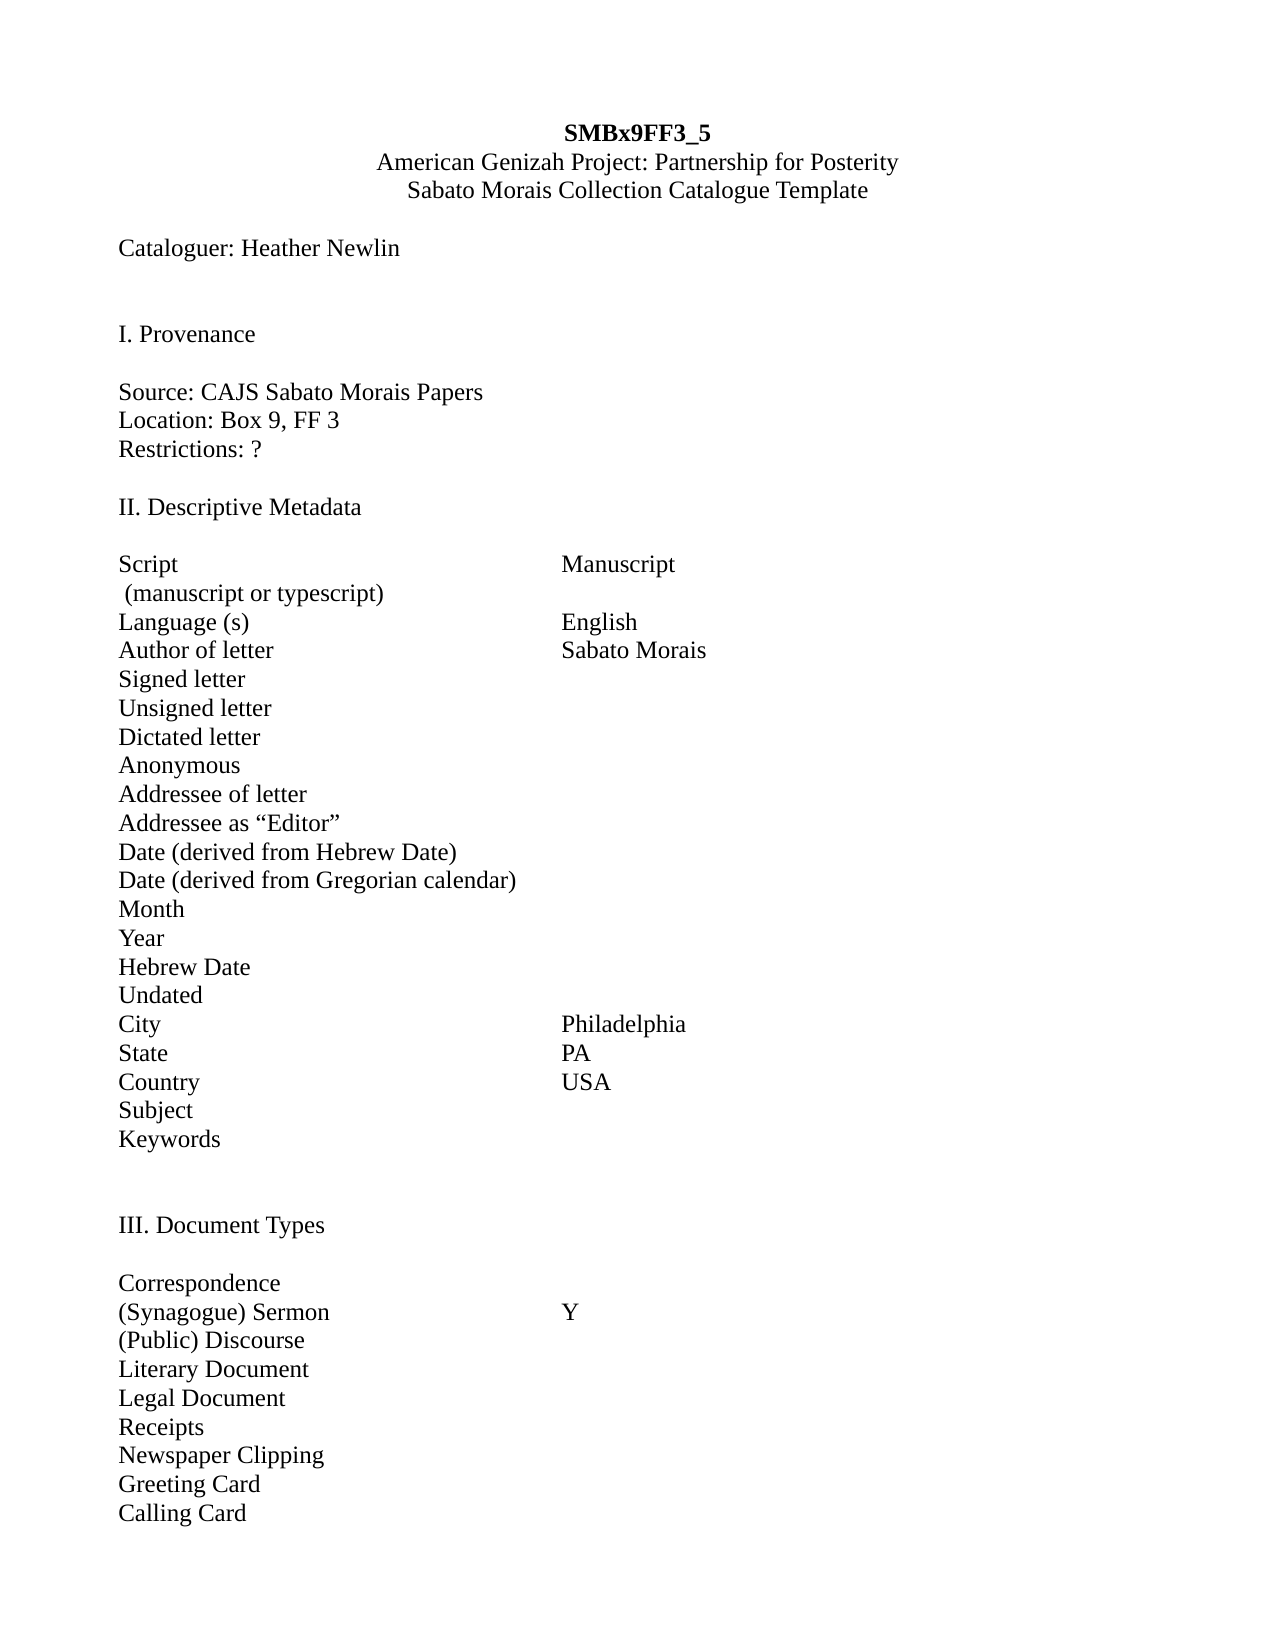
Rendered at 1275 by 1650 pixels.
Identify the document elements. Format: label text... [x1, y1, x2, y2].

text Legal Document [118, 1383, 1157, 1412]
text (Public) Discourse [118, 1326, 1157, 1354]
text Location: Box 9, FF 3 [118, 406, 1157, 434]
text Signed letter [118, 664, 1157, 693]
text Cataloguer: Heather Newlin [118, 233, 1157, 262]
text (Synagogue) Sermon Y [118, 1297, 1157, 1326]
text III. Document Types [118, 1211, 1157, 1239]
text (manuscript or typescript) [118, 578, 1157, 607]
text Date (derived from Hebrew Date) [118, 837, 1157, 866]
text Restrictions: ? [118, 434, 1157, 463]
text Author of letter Sabato Morais [118, 636, 1157, 664]
text Calling Card [118, 1498, 1157, 1527]
text Unsigned letter [118, 693, 1157, 722]
text Addressee as “Editor” [118, 808, 1157, 837]
text Subject [118, 1096, 1157, 1124]
text II. Descriptive Metadata [118, 492, 1157, 521]
text Newspaper Clipping [118, 1441, 1157, 1469]
text Undated [118, 981, 1157, 1009]
text I. Provenance [118, 319, 1157, 348]
text Keywords [118, 1124, 1157, 1153]
text American Genizah Project: Partnership for Posterity [118, 147, 1157, 176]
text Month [118, 894, 1157, 923]
text Date (derived from Gregorian calendar) [118, 866, 1157, 894]
text SMBx9FF3_5 [118, 118, 1157, 147]
text Anonymous [118, 751, 1157, 779]
text Literary Document [118, 1354, 1157, 1383]
text State PA [118, 1038, 1157, 1067]
text Country USA [118, 1067, 1157, 1096]
text Source: CAJS Sabato Morais Papers [118, 377, 1157, 406]
text Dictated letter [118, 722, 1157, 751]
text Receipts [118, 1412, 1157, 1441]
text Sabato Morais Collection Catalogue Template [118, 176, 1157, 204]
text Script Manuscript [118, 549, 1157, 578]
text Year [118, 923, 1157, 952]
text Addressee of letter [118, 779, 1157, 808]
text Greeting Card [118, 1469, 1157, 1498]
text Language (s) English [118, 607, 1157, 636]
text City Philadelphia [118, 1009, 1157, 1038]
text Hebrew Date [118, 952, 1157, 981]
text Correspondence [118, 1268, 1157, 1297]
